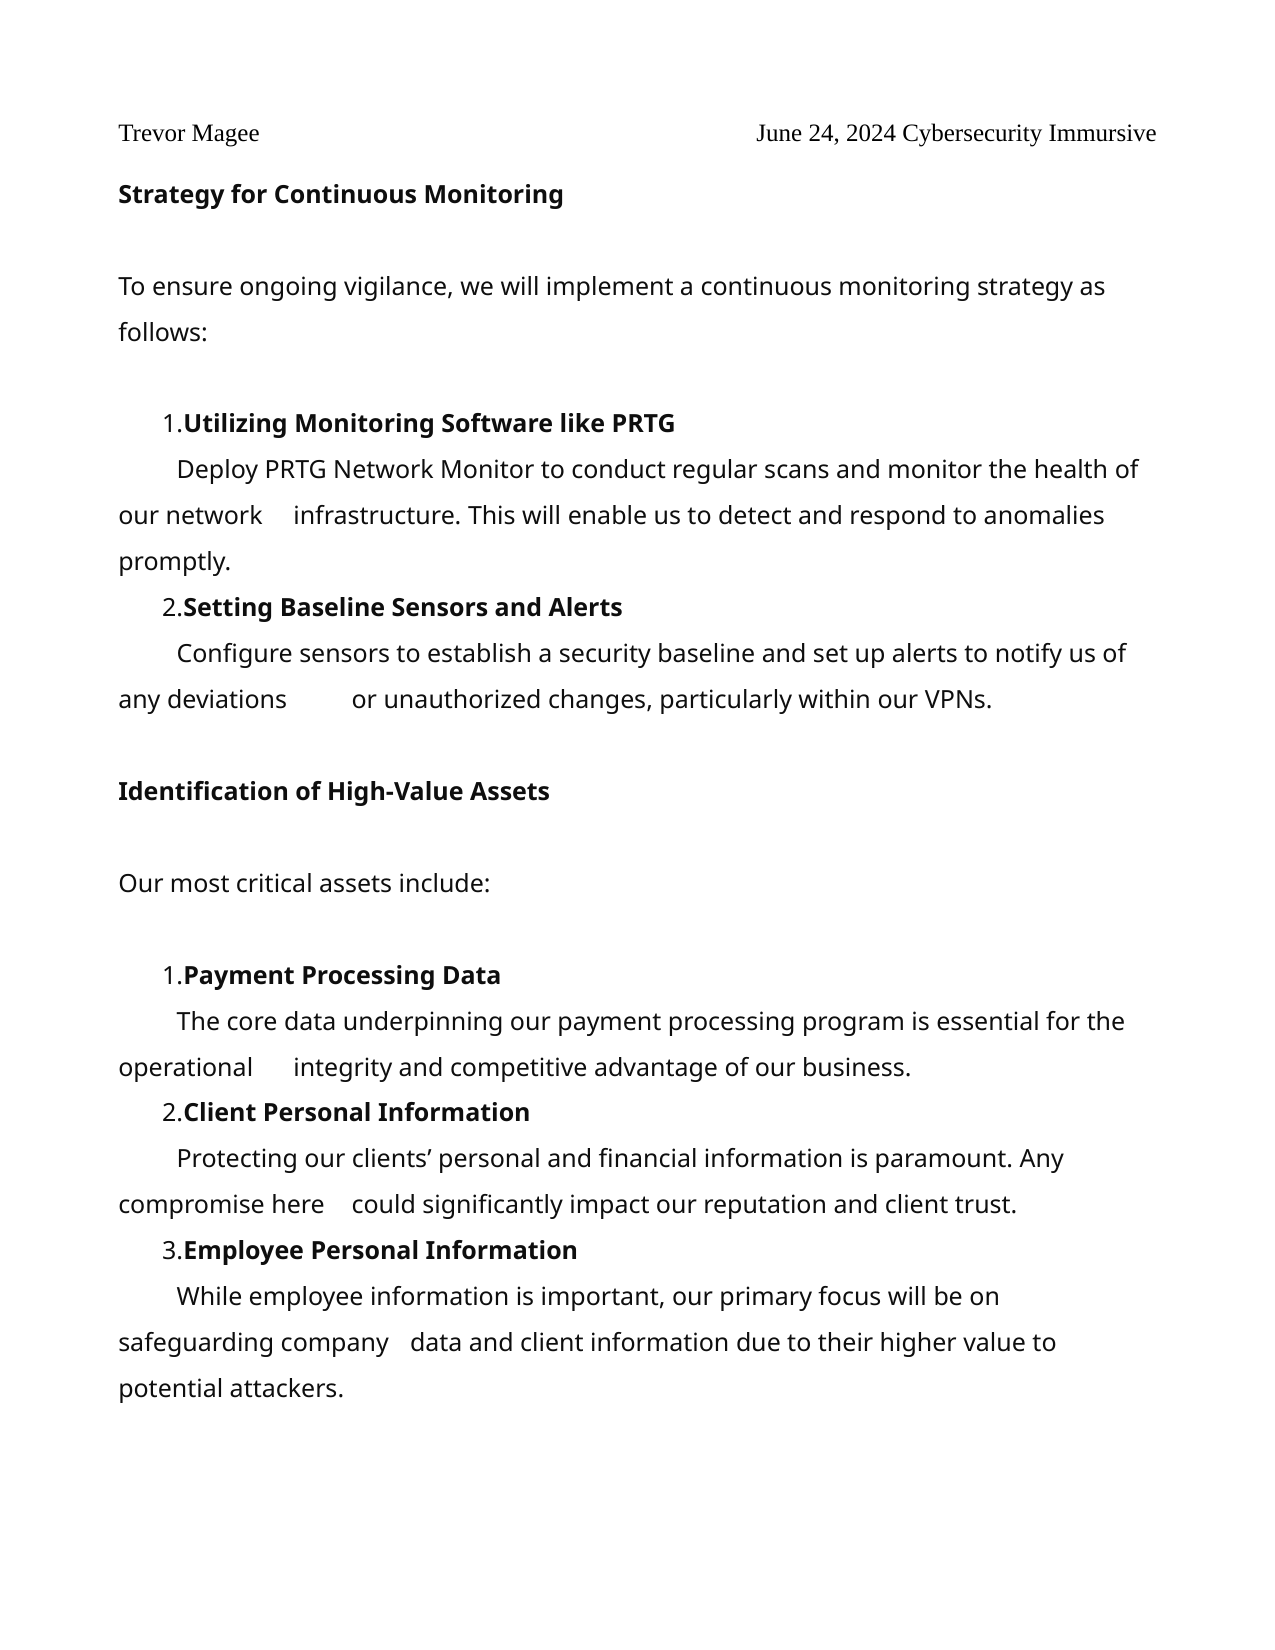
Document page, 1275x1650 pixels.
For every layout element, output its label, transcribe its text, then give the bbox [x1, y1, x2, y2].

text 2. Client Personal Information [118, 1095, 1157, 1129]
text While employee information is important, our primary focus will be on safeguarding company data and client information due to their higher value to potential attackers. [118, 1279, 1157, 1405]
text Protecting our clients’ personal and financial information is paramount. Any compromise here could significantly impact our reputation and client trust. [118, 1141, 1157, 1221]
text 1. Utilizing Monitoring Software like PRTG [118, 406, 1157, 440]
text To ensure ongoing vigilance, we will implement a continuous monitoring strategy as follows: [118, 268, 1157, 348]
text The core data underpinning our payment processing program is essential for the operational integrity and competitive advantage of our business. [118, 1003, 1157, 1083]
text 3. Employee Personal Information [118, 1233, 1157, 1267]
text 1. Payment Processing Data [118, 957, 1157, 991]
text Deploy PRTG Network Monitor to conduct regular scans and monitor the health of our network infrastructure. This will enable us to detect and respond to anomalies promptly. [118, 452, 1157, 578]
text 2. Setting Baseline Sensors and Alerts [118, 590, 1157, 624]
text Our most critical assets include: [118, 865, 1157, 899]
text Identification of High-Value Assets [118, 773, 1157, 808]
text Strategy for Continuous Monitoring [118, 176, 1157, 210]
text Configure sensors to establish a security baseline and set up alerts to notify us of any deviations or unauthorized changes, particularly within our VPNs. [118, 636, 1157, 716]
